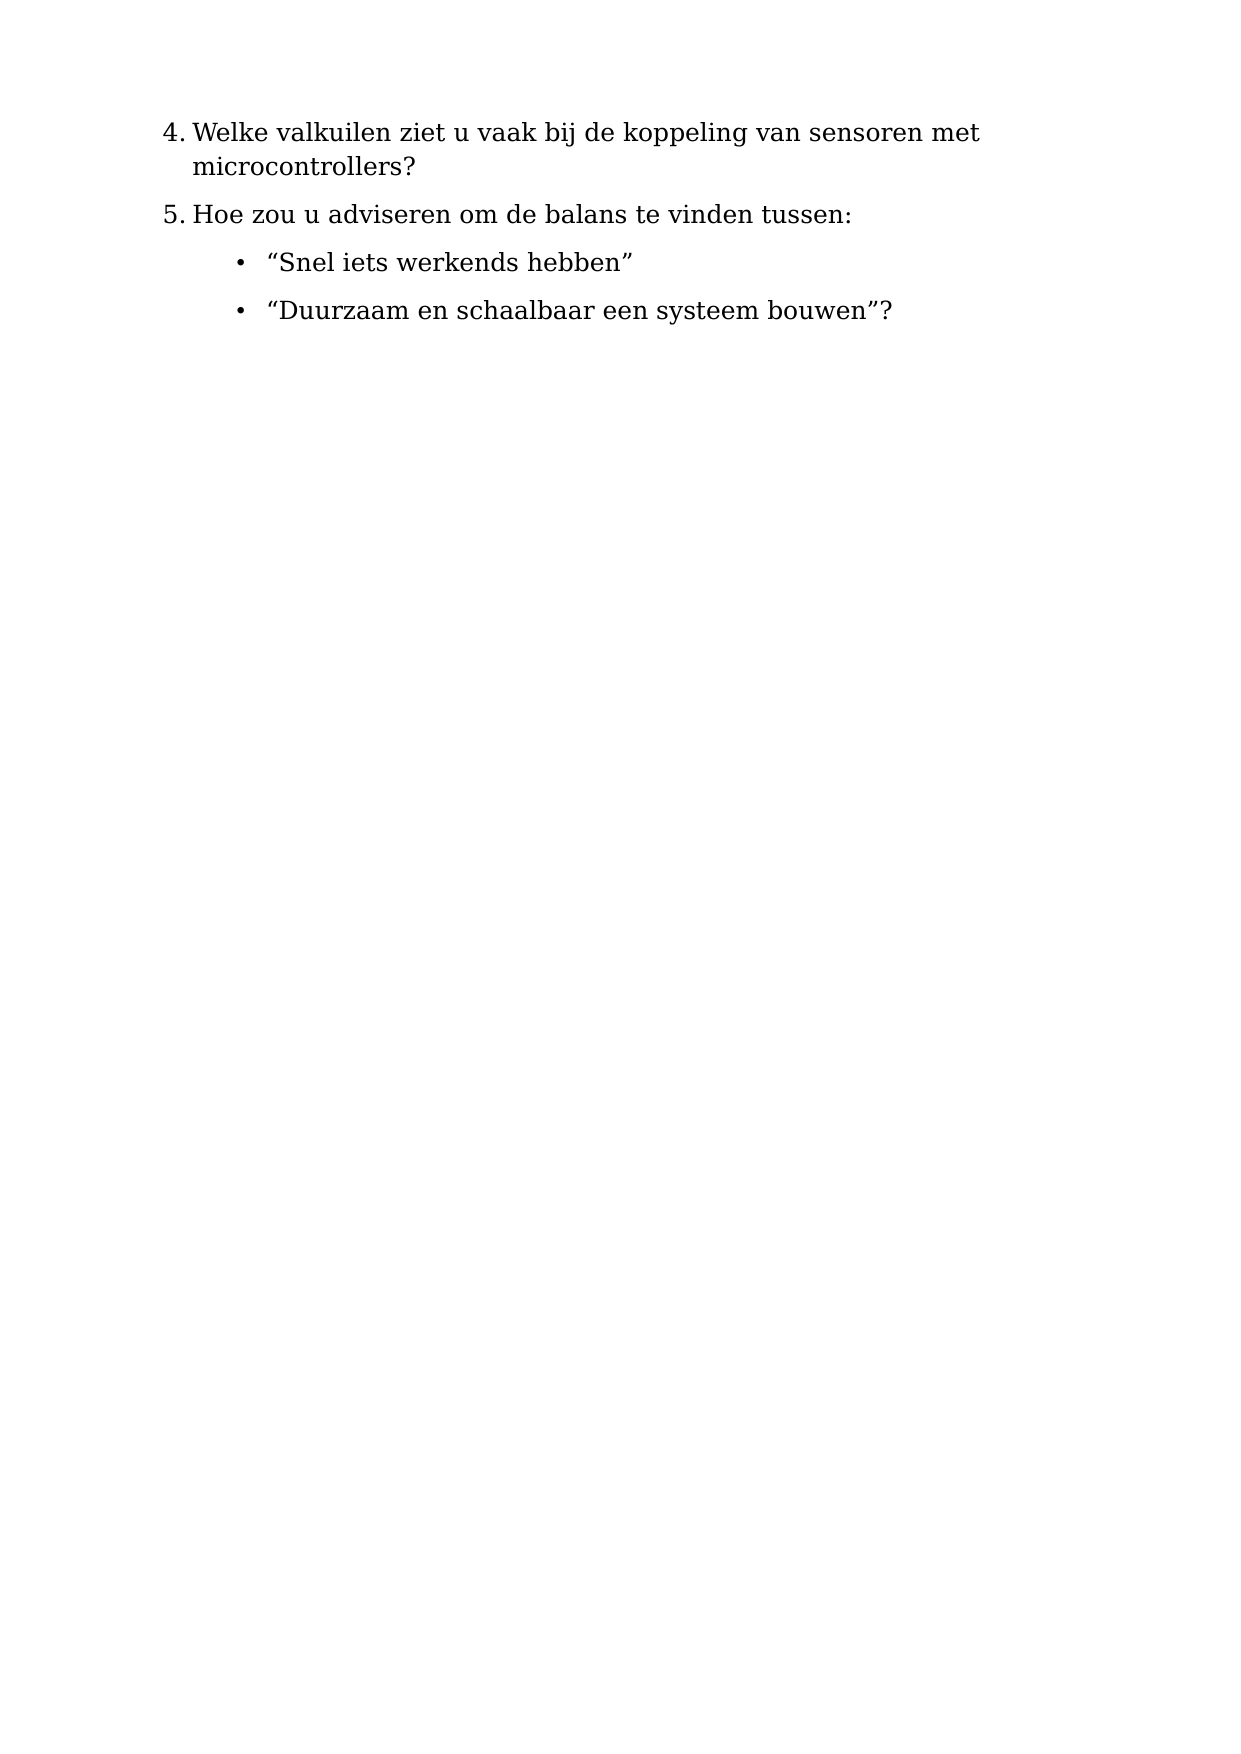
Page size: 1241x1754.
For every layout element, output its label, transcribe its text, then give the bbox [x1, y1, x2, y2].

list Welke valkuilen ziet u vaak bij de koppeling van sensoren met microcontrollers? [162, 118, 1122, 181]
list Hoe zou u adviseren om de balans te vinden tussen: [162, 200, 1122, 229]
list “Snel iets werkends hebben” [236, 248, 1122, 277]
list “Duurzaam en schaalbaar een systeem bouwen”? [236, 296, 1122, 325]
